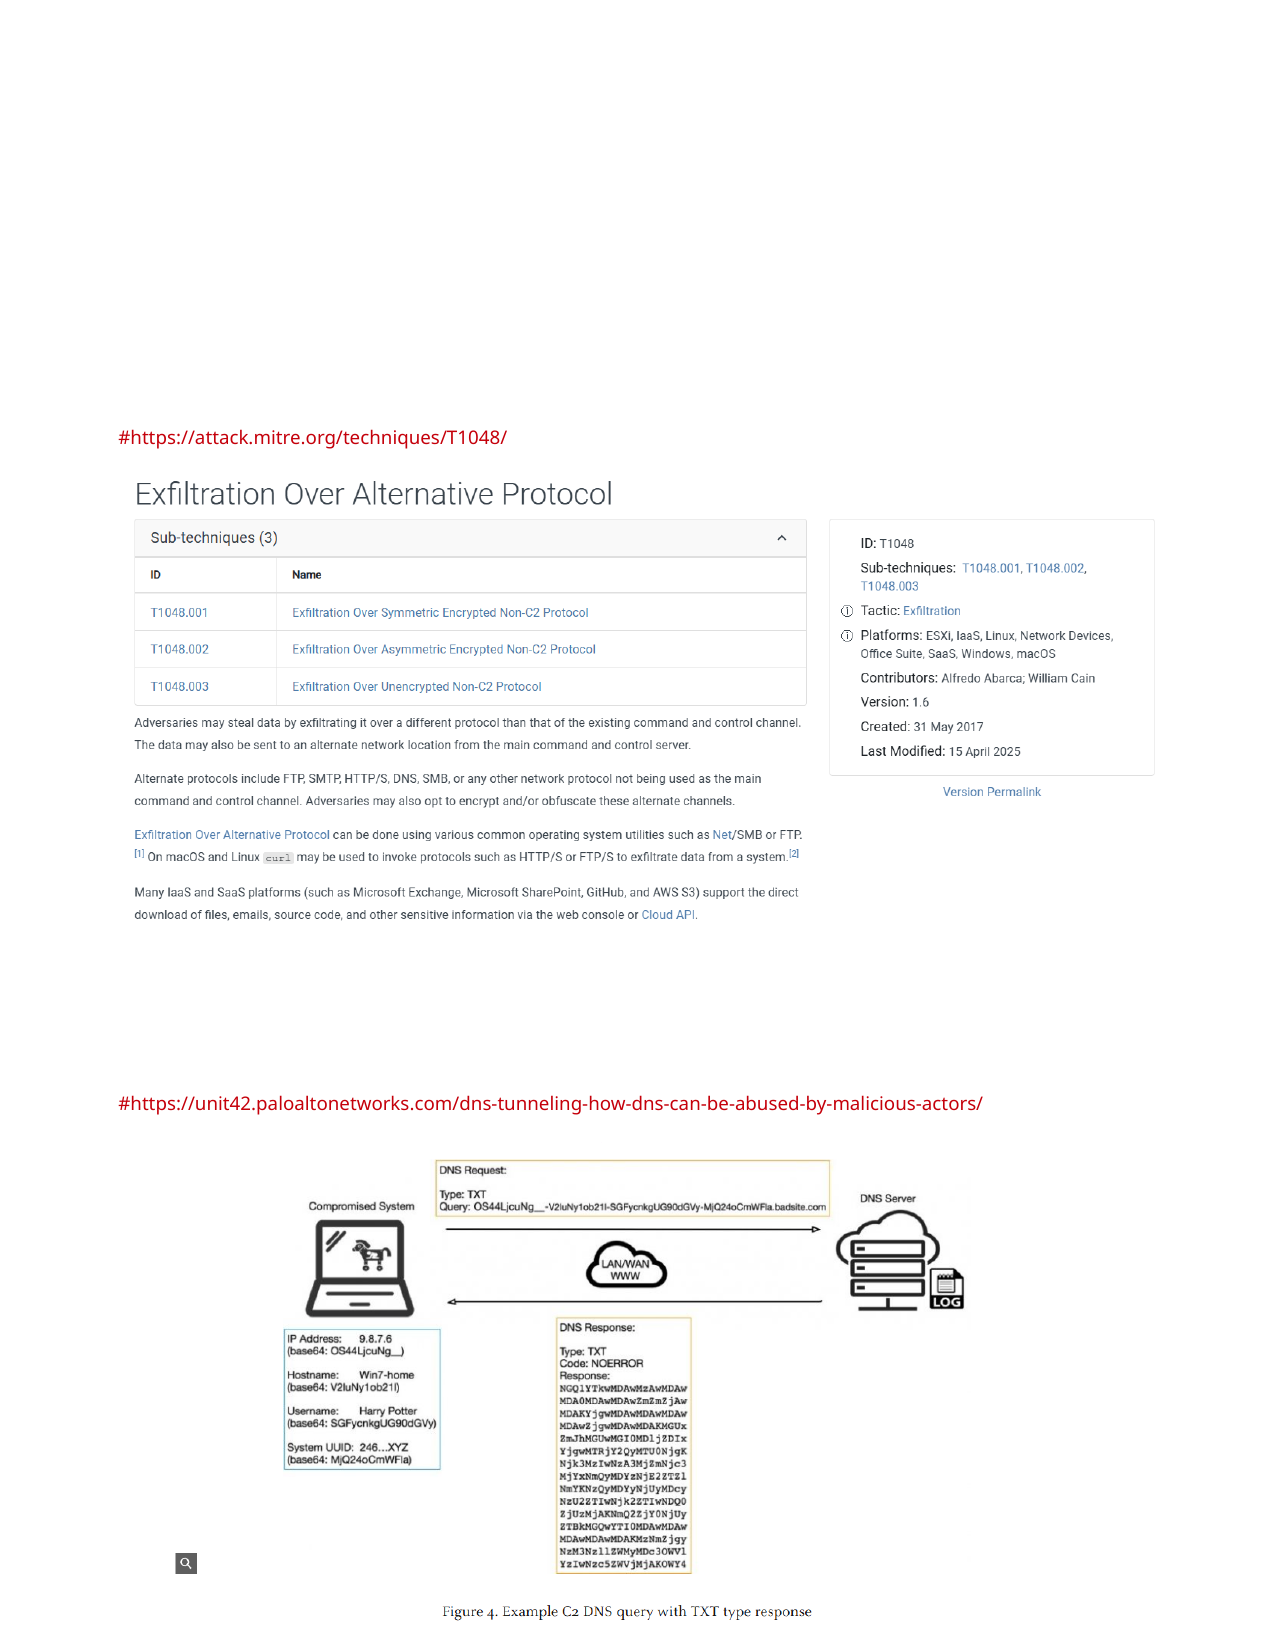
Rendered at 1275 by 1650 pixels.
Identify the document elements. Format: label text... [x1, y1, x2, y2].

picture [158, 1142, 1091, 1629]
picture [126, 469, 1166, 938]
text #https://attack.mitre.org/techniques/T1048/ [118, 424, 1157, 450]
text #https://unit42.paloaltonetworks.com/dns-tunneling-how-dns-can-be-abused-by-malicious-actors/ [118, 1091, 1157, 1116]
